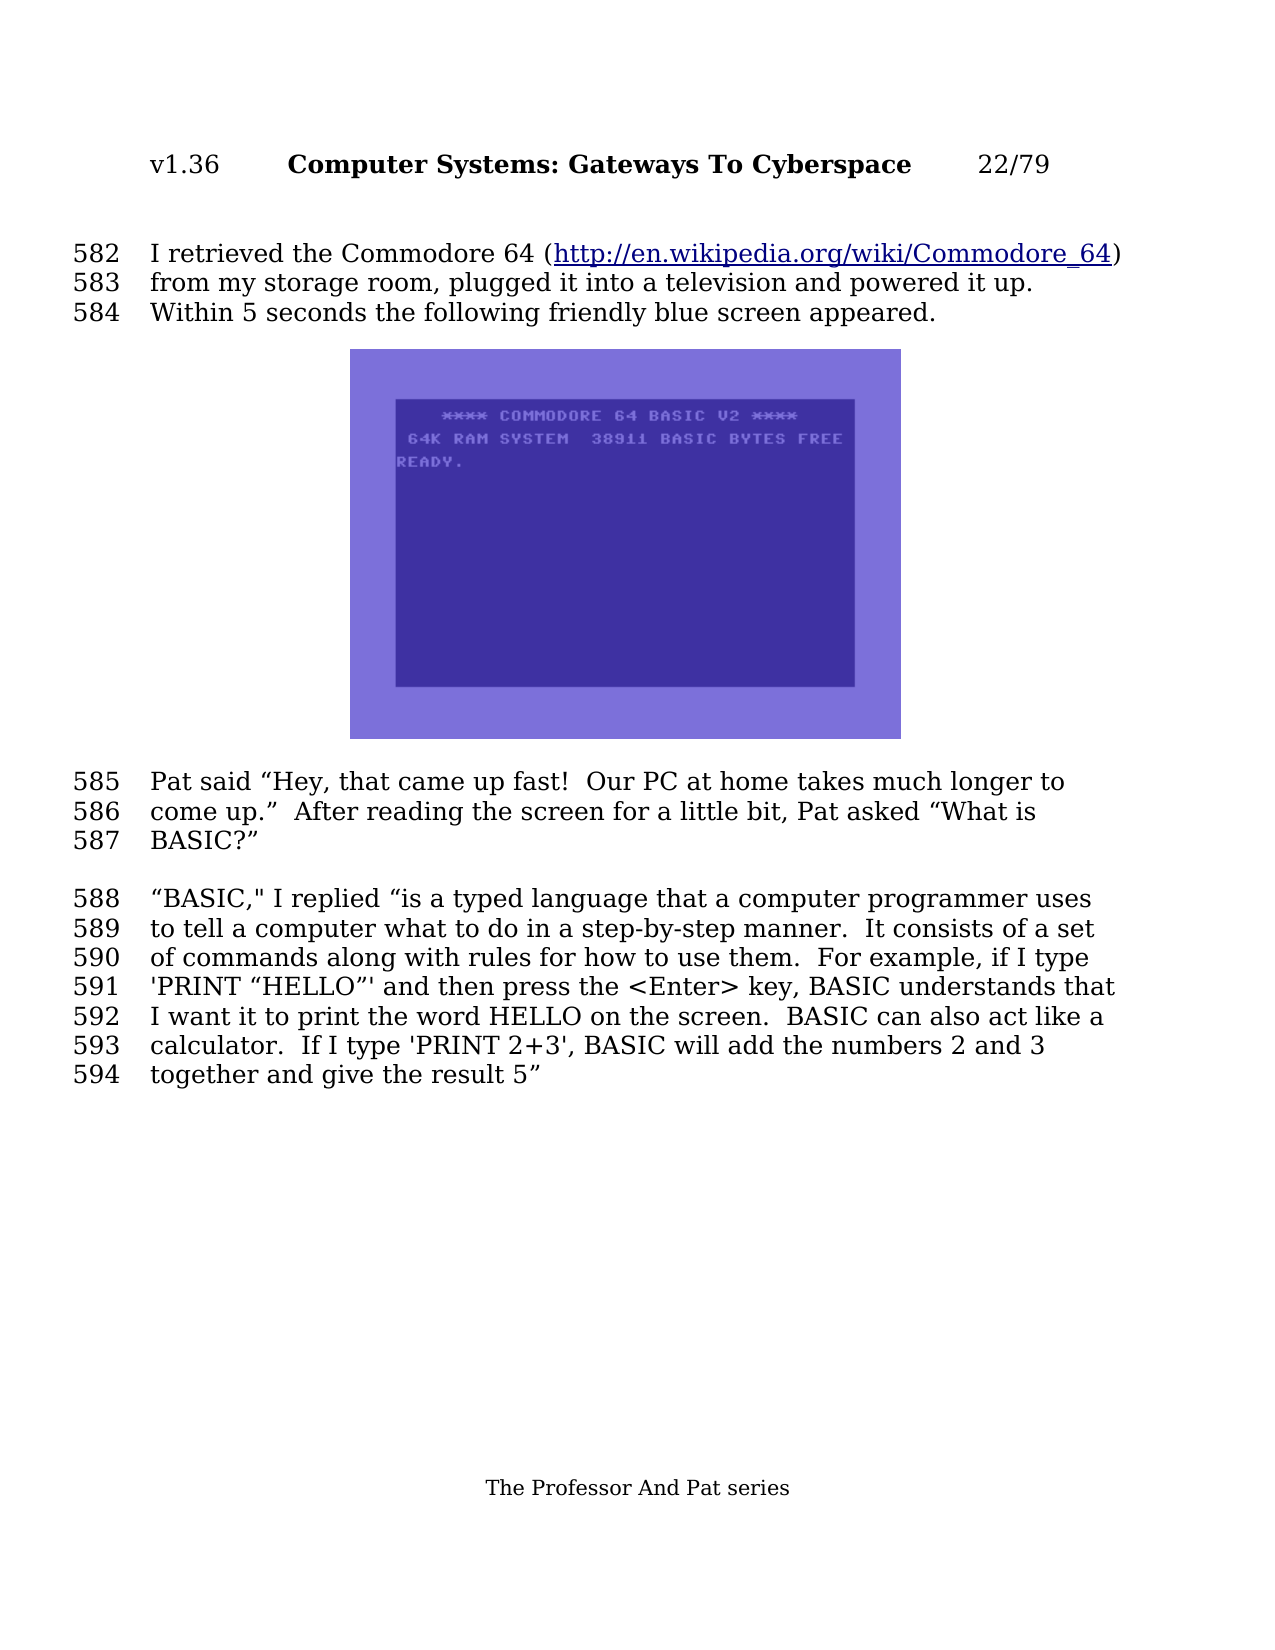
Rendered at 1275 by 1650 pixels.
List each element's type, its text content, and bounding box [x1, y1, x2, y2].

text “BASIC," I replied “is a typed language that a computer programmer uses to tell a computer what to do in a step-by-step manner. It consists of a set of commands along with rules for how to use them. For example, if I type 'PRINT “HELLO”' and then press the <Enter> key, BASIC understands that [150, 885, 1125, 1002]
text I want it to print the word HELLO on the screen. BASIC can also act like a calculator. If I type 'PRINT 2+3', BASIC will add the numbers 2 and 3 together and give the result 5” [150, 1002, 1125, 1089]
picture [350, 349, 901, 739]
text I retrieved the Commodore 64 (http://en.wikipedia.org/wiki/Commodore_64) from my storage room, plugged it into a television and powered it up. Within 5 seconds the following friendly blue screen appeared. [150, 239, 1125, 327]
text Pat said “Hey, that came up fast! Our PC at home takes much longer to come up.” After reading the screen for a little bit, Pat asked “What is BASIC?” [150, 768, 1125, 855]
